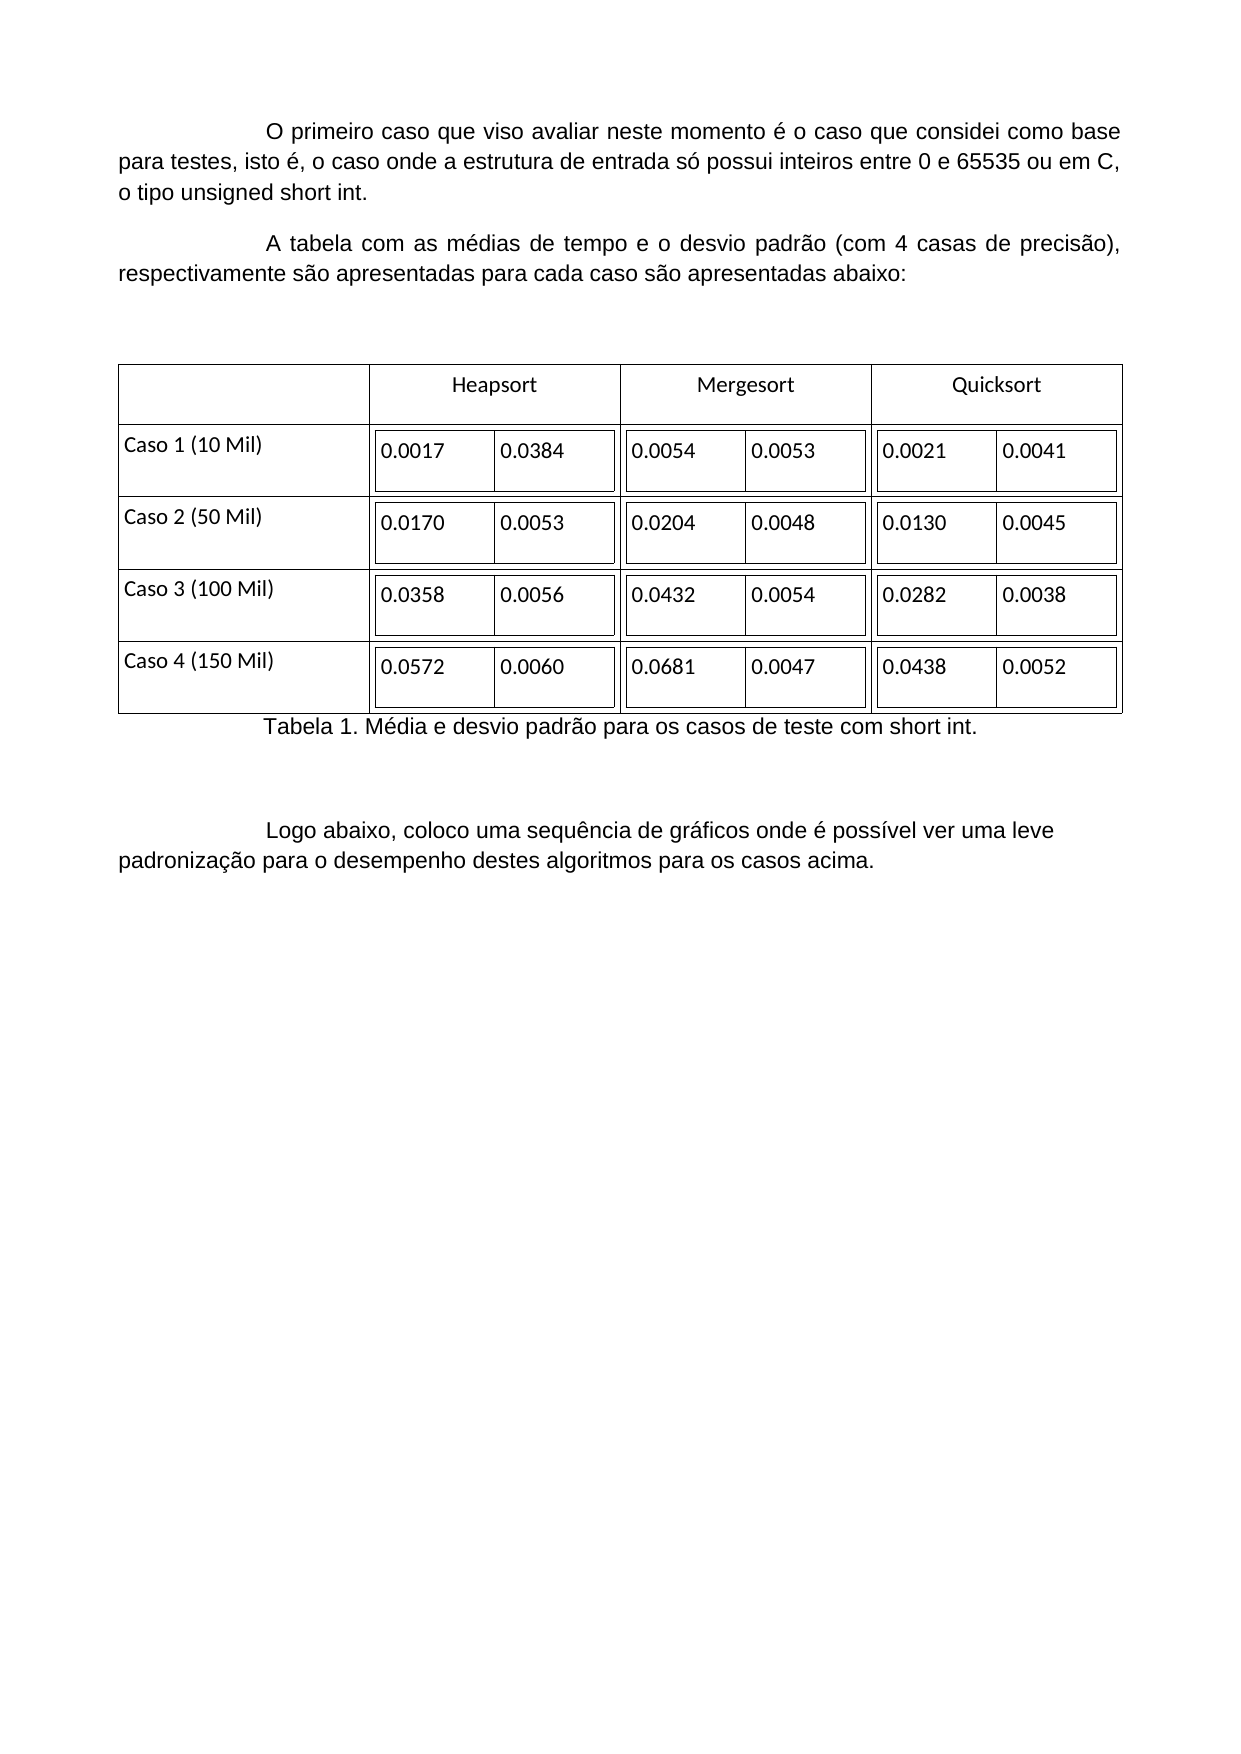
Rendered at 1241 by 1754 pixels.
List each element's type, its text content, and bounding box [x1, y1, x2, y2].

table_header 0.0017 [376, 431, 494, 491]
table_header 0.0053 [746, 431, 865, 491]
list O primeiro caso que viso avaliar neste momento é o caso que considei como base para testes, isto é, o caso onde a estrutura de entrada só possui inteiros entre 0 e 65535 ou em C, o tipo unsigned short int. [118, 118, 1122, 205]
table_header 0.0054 [746, 576, 865, 635]
list A tabela com as médias de tempo e o desvio padrão (com 4 casas de precisão), respectivamente são apresentadas para cada caso são apresentadas abaixo: [118, 229, 1122, 286]
table_header Heapsort [370, 365, 620, 424]
table_cell [370, 497, 620, 569]
table_header 0.0130 [878, 503, 996, 563]
table_header 0.0048 [746, 503, 865, 563]
table_header 0.0021 [878, 431, 996, 491]
table_header 0.0681 [627, 648, 745, 707]
table_cell [872, 570, 1122, 641]
table_cell [370, 642, 620, 713]
table_cell [370, 570, 620, 641]
table_header Quicksort [872, 365, 1122, 424]
table_header 0.0053 [495, 503, 614, 563]
table_cell [621, 570, 871, 641]
table_header 0.0056 [495, 576, 614, 635]
table_cell [370, 425, 620, 496]
table_header 0.0170 [376, 503, 494, 563]
table_header 0.0041 [997, 431, 1116, 491]
table_cell [621, 497, 871, 569]
table_header 0.0054 [627, 431, 745, 491]
table_header 0.0052 [997, 648, 1116, 707]
table_header 0.0045 [997, 503, 1116, 563]
table_header 0.0060 [495, 648, 614, 707]
table_header 0.0438 [878, 648, 996, 707]
table_cell [872, 425, 1122, 496]
table_header 0.0282 [878, 576, 996, 635]
table_cell [872, 642, 1122, 713]
list Logo abaixo, coloco uma sequência de gráficos onde é possível ver uma leve padronização para o desempenho destes algoritmos para os casos acima. [118, 817, 1122, 874]
table_cell [872, 497, 1122, 569]
table_header 0.0038 [997, 576, 1116, 635]
table_header 0.0047 [746, 648, 865, 707]
table_header 0.0432 [627, 576, 745, 635]
table_header 0.0204 [627, 503, 745, 563]
table_cell [621, 642, 871, 713]
table_cell Caso 1 (10 Mil) [119, 425, 369, 496]
table_header Mergesort [621, 365, 871, 424]
table_cell Caso 4 (150 Mil) [119, 642, 369, 713]
list Tabela 1. Média e desvio padrão para os casos de teste com short int. [118, 714, 1122, 739]
table_cell Caso 3 (100 Mil) [119, 570, 369, 641]
table_cell [621, 425, 871, 496]
table_header 0.0384 [495, 431, 614, 491]
table_header 0.0358 [376, 576, 494, 635]
table_cell Caso 2 (50 Mil) [119, 497, 369, 569]
table_header 0.0572 [376, 648, 494, 707]
table_header [119, 365, 369, 424]
